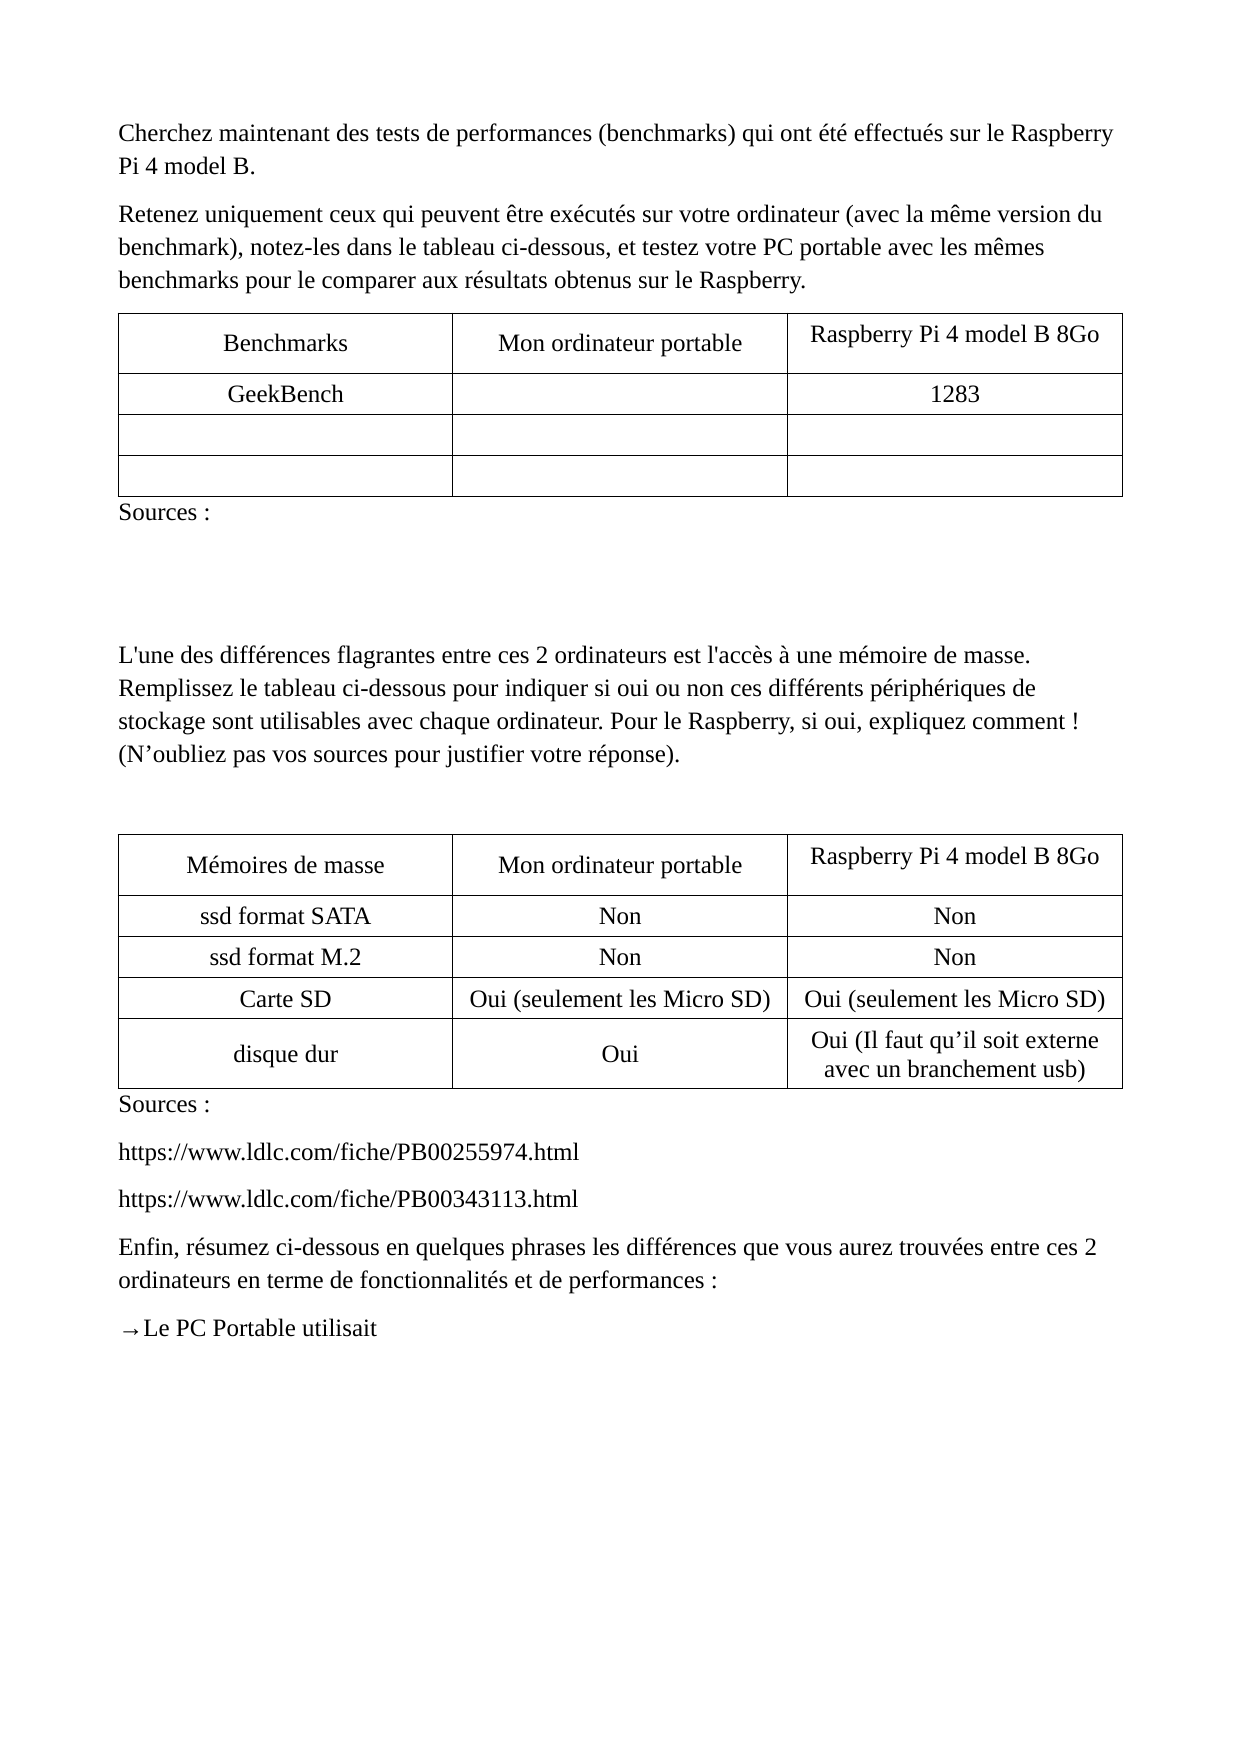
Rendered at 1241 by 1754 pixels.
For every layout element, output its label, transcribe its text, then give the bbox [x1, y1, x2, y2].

text Retenez uniquement ceux qui peuvent être exécutés sur votre ordinateur (avec la même version du benchmark), notez-les dans le tableau ci-dessous, et testez votre PC portable avec les mêmes benchmarks pour le comparer aux résultats obtenus sur le Raspberry. [118, 199, 1122, 293]
text https://www.ldlc.com/fiche/PB00343113.html [118, 1184, 1122, 1213]
text →Le PC Portable utilisait [118, 1313, 1122, 1341]
text Sources : [118, 497, 1122, 526]
table_cell Oui (seulement les Micro SD) [788, 978, 1122, 1018]
table_cell GeekBench [119, 374, 452, 414]
text Sources : [118, 1089, 1122, 1118]
text Enfin, résumez ci-dessous en quelques phrases les différences que vous aurez trouvées entre ces 2 ordinateurs en terme de fonctionnalités et de performances : [118, 1232, 1122, 1294]
table_cell [453, 415, 787, 455]
table_header Raspberry Pi 4 model B 8Go [788, 314, 1122, 372]
table_cell Non [788, 937, 1122, 977]
table_cell Oui (seulement les Micro SD) [453, 978, 787, 1018]
table_cell Oui (Il faut qu’il soit externe avec un branchement usb) [788, 1019, 1122, 1088]
table_header Mon ordinateur portable [453, 314, 787, 372]
table_cell [119, 456, 452, 496]
text Cherchez maintenant des tests de performances (benchmarks) qui ont été effectués sur le Raspberry Pi 4 model B. [118, 118, 1122, 180]
table_cell Non [453, 896, 787, 936]
table_cell [788, 456, 1122, 496]
table_cell Non [453, 937, 787, 977]
table_cell 1283 [788, 374, 1122, 414]
table_cell [788, 415, 1122, 455]
table_cell ssd format SATA [119, 896, 452, 936]
table_cell [453, 456, 787, 496]
table_header Mémoires de masse [119, 835, 452, 894]
table_header Raspberry Pi 4 model B 8Go [788, 835, 1122, 894]
text L'une des différences flagrantes entre ces 2 ordinateurs est l'accès à une mémoire de masse. Remplissez le tableau ci-dessous pour indiquer si oui ou non ces différents périphériques de stockage sont utilisables avec chaque ordinateur. Pour le Raspberry, si oui, expliquez comment ! (N’oubliez pas vos sources pour justifier votre réponse). [118, 640, 1122, 768]
text https://www.ldlc.com/fiche/PB00255974.html [118, 1137, 1122, 1166]
table_cell [119, 415, 452, 455]
table_cell disque dur [119, 1019, 452, 1088]
table_cell ssd format M.2 [119, 937, 452, 977]
table_header Mon ordinateur portable [453, 835, 787, 894]
table_cell [453, 374, 787, 414]
table_cell Non [788, 896, 1122, 936]
table_header Benchmarks [119, 314, 452, 372]
table_cell Carte SD [119, 978, 452, 1018]
table_cell Oui [453, 1019, 787, 1088]
